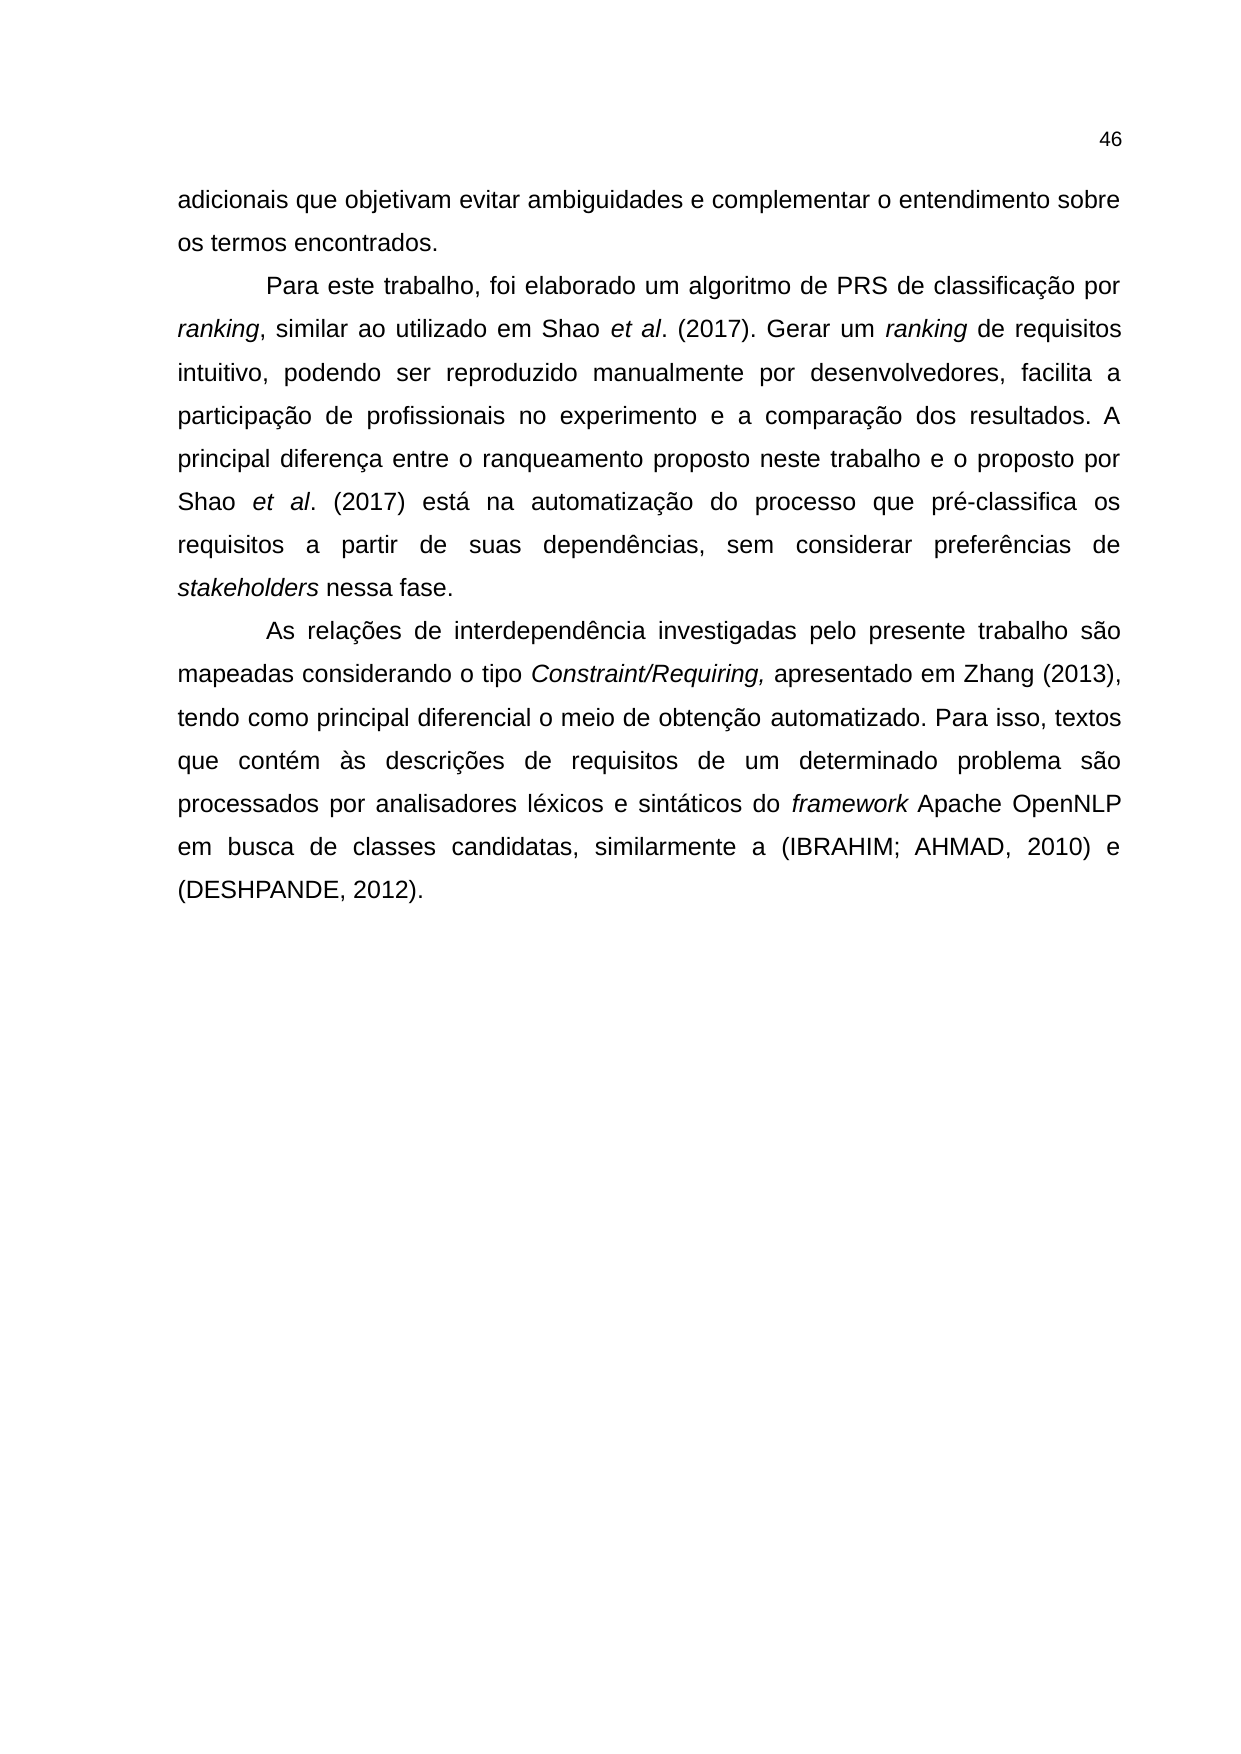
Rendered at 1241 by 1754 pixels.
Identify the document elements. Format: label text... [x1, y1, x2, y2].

text adicionais que objetivam evitar ambiguidades e complementar o entendimento sobre os termos encontrados. [177, 185, 1122, 257]
text Para este trabalho, foi elaborado um algoritmo de PRS de classificação por ranking, similar ao utilizado em Shao et al. (2017). Gerar um ranking de requisitos intuitivo, podendo ser reproduzido manualmente por desenvolvedores, facilita a participação de profissionais no experimento e a comparação dos resultados. A principal diferença entre o ranqueamento proposto neste trabalho e o proposto por Shao et al. (2017) está na automatização do processo que pré-classifica os requisitos a partir de suas dependências, sem considerar preferências de stakeholders nessa fase. [177, 271, 1122, 602]
text As relações de interdependência investigadas pelo presente trabalho são mapeadas considerando o tipo Constraint/Requiring, apresentado em Zhang (2013), tendo como principal diferencial o meio de obtenção automatizado. Para isso, textos que contém às descrições de requisitos de um determinado problema são processados por analisadores léxicos e sintáticos do framework Apache OpenNLP em busca de classes candidatas, similarmente a (IBRAHIM; AHMAD, 2010) e (DESHPANDE, 2012). [177, 616, 1122, 904]
